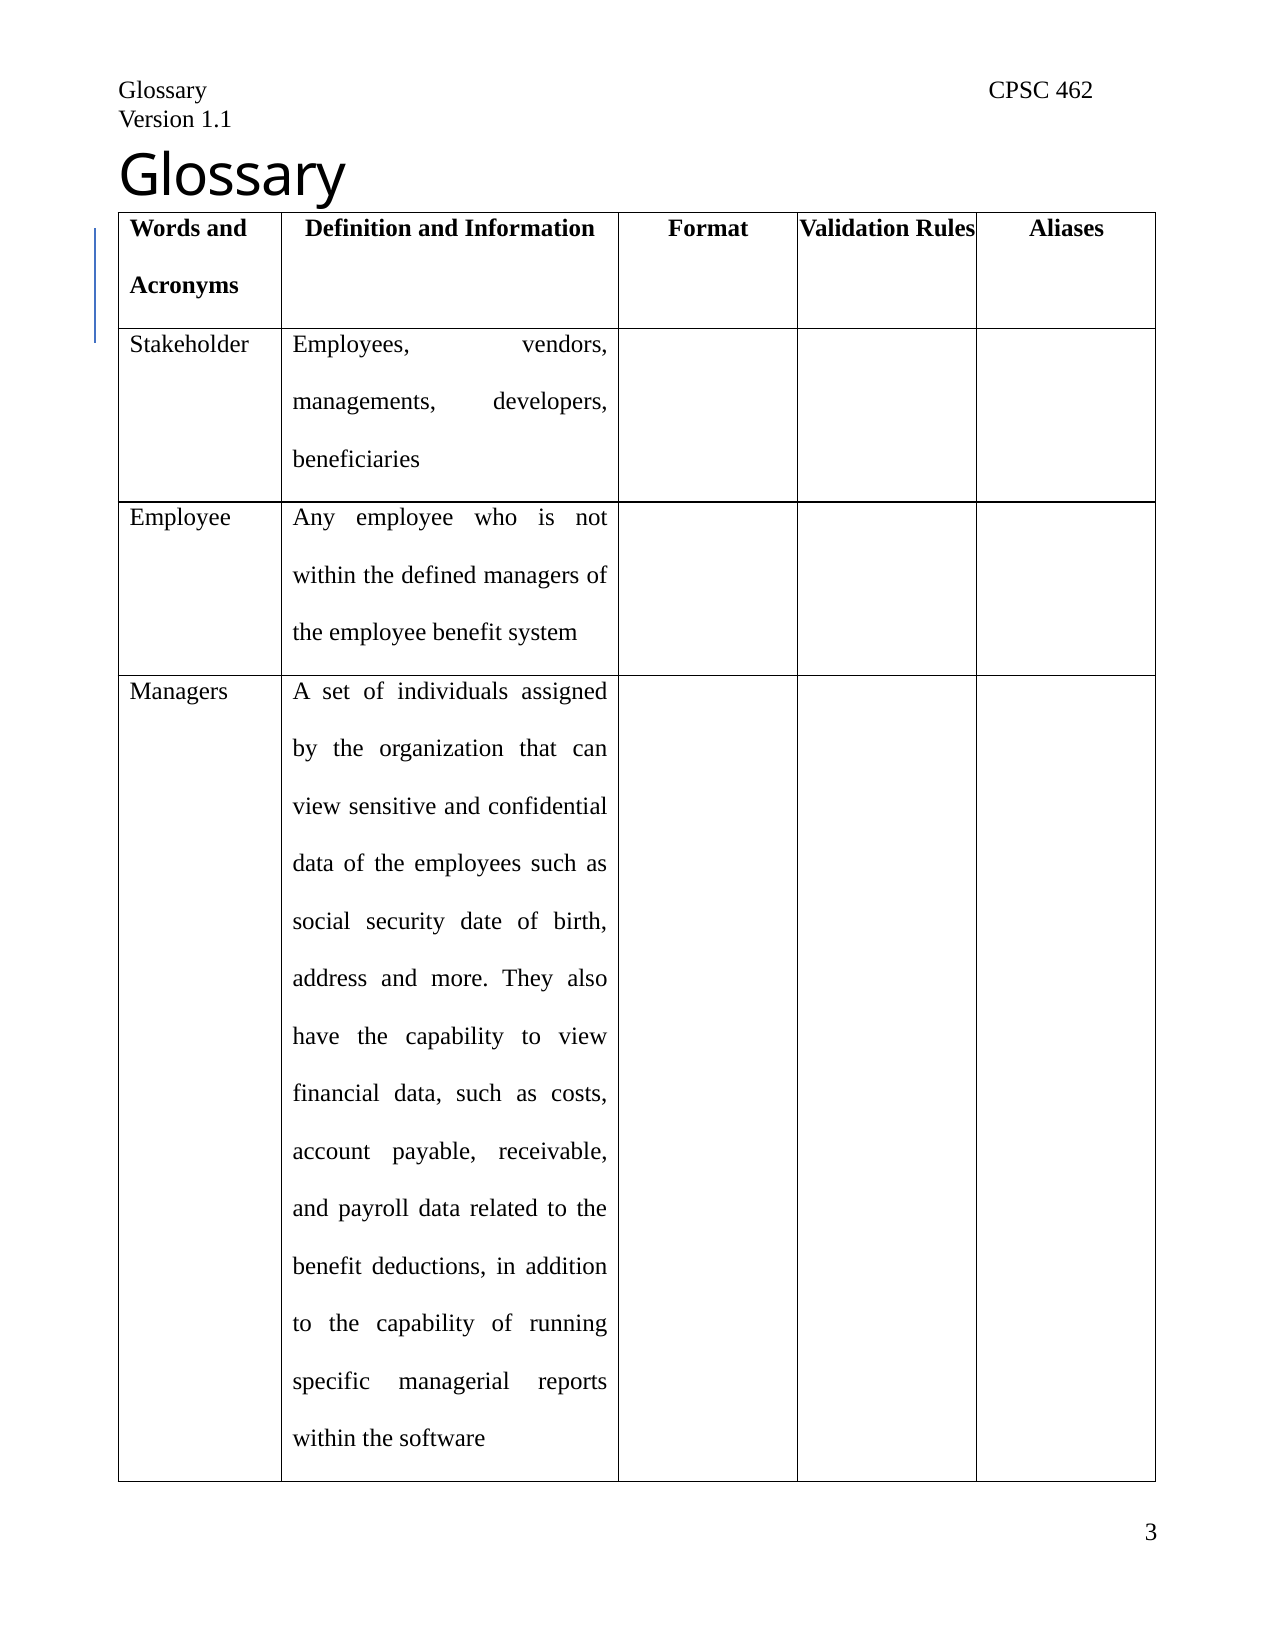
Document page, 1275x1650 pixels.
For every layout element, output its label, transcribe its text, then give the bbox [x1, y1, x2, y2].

table_cell [798, 329, 976, 501]
table_header Words and Acronyms [119, 213, 281, 328]
table_cell [619, 676, 797, 1481]
title Glossary [118, 132, 1157, 212]
table_cell [798, 676, 976, 1481]
table_header Format [619, 213, 797, 328]
table_header Definition and Information [282, 213, 618, 328]
table_cell Employee [119, 503, 281, 675]
table_cell Employees, vendors, managements, developers, beneficiaries [282, 329, 618, 501]
table_cell Managers [119, 676, 281, 1481]
table_header Aliases [977, 213, 1155, 328]
table_cell [977, 503, 1155, 675]
table_header Validation Rules [798, 213, 976, 328]
table_cell Stakeholder [119, 329, 281, 501]
table_cell A set of individuals assigned by the organization that can view sensitive and confidential data of the employees such as social security date of birth, address and more. They also have the capability to view financial data, such as costs, account payable, receivable, and payroll data related to the benefit deductions, in addition to the capability of running specific managerial reports within the software [282, 676, 618, 1481]
table_cell [977, 676, 1155, 1481]
table_cell [798, 503, 976, 675]
table_cell Any employee who is not within the defined managers of the employee benefit system [282, 503, 618, 675]
table_cell [619, 329, 797, 501]
table_cell [977, 329, 1155, 501]
table_cell [619, 503, 797, 675]
